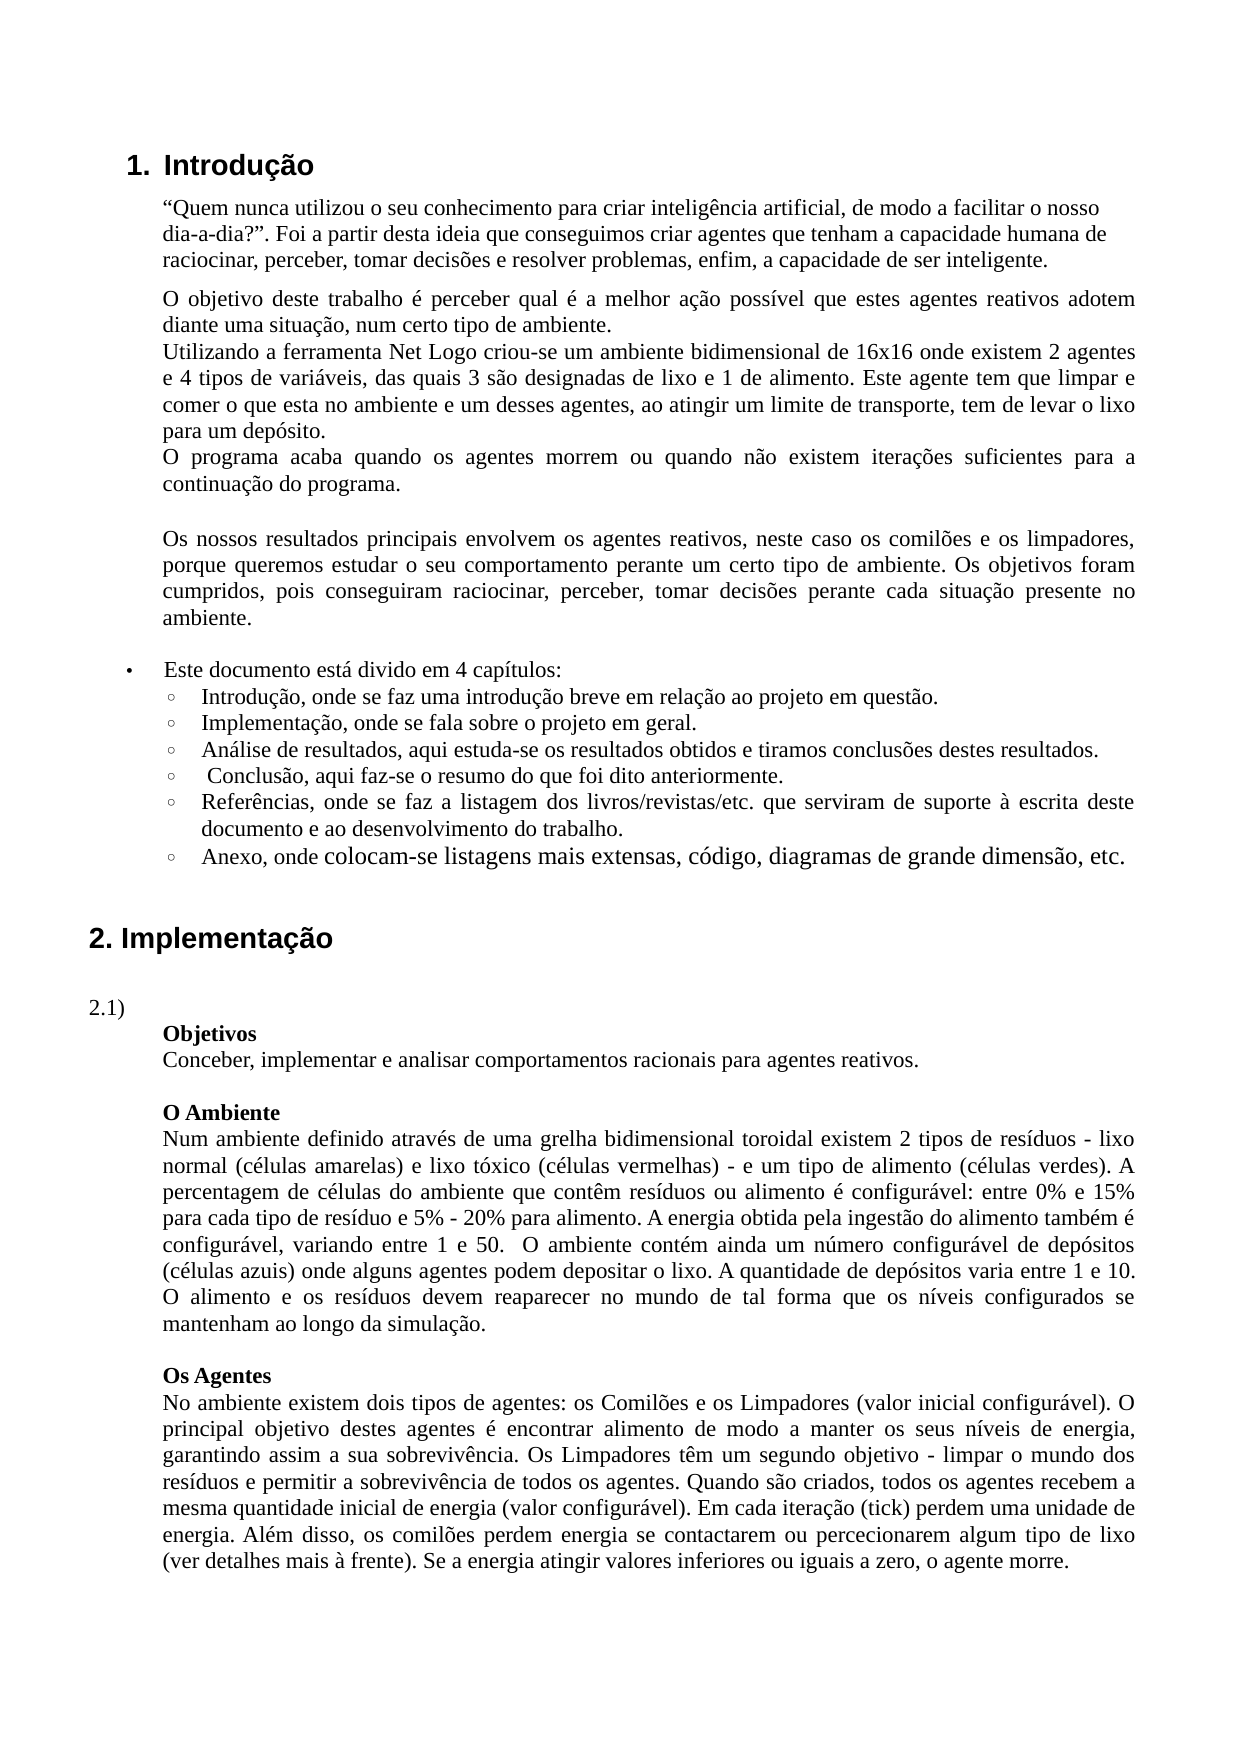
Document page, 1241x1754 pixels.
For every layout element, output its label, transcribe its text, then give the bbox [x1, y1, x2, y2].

text “Quem nunca utilizou o seu conhecimento para criar inteligência artificial, de modo a facilitar o nosso dia-a-dia?”. Foi a partir desta ideia que conseguimos criar agentes que tenham a capacidade humana de raciocinar, perceber, tomar decisões e resolver problemas, enfim, a capacidade de ser inteligente. [162, 194, 1137, 273]
text Os Agentes [162, 1362, 1137, 1389]
text Objetivos [162, 1020, 1137, 1046]
list Conclusão, aqui faz-se o resumo do que foi dito anteriormente. [164, 762, 1137, 788]
list Implementação, onde se fala sobre o projeto em geral. [164, 709, 1137, 736]
text Utilizando a ferramenta Net Logo criou-se um ambiente bidimensional de 16x16 onde existem 2 agentes e 4 tipos de variáveis, das quais 3 são designadas de lixo e 1 de alimento. Este agente tem que limpar e comer o que esta no ambiente e um desses agentes, ao atingir um limite de transporte, tem de levar o lixo para um depósito. [162, 338, 1137, 443]
text No ambiente existem dois tipos de agentes: os Comilões e os Limpadores (valor inicial configurável). O principal objetivo destes agentes é encontrar alimento de modo a manter os seus níveis de energia, garantindo assim a sua sobrevivência. Os Limpadores têm um segundo objetivo - limpar o mundo dos resíduos e permitir a sobrevivência de todos os agentes. Quando são criados, todos os agentes recebem a mesma quantidade inicial de energia (valor configurável). Em cada iteração (tick) perdem uma unidade de energia. Além disso, os comilões perdem energia se contactarem ou percecionarem algum tipo de lixo (ver detalhes mais à frente). Se a energia atingir valores inferiores ou iguais a zero, o agente morre. [162, 1389, 1137, 1573]
text 2.1) [89, 993, 1137, 1020]
text O objetivo deste trabalho é perceber qual é a melhor ação possível que estes agentes reativos adotem diante uma situação, num certo tipo de ambiente. [162, 285, 1137, 338]
list Este documento está divido em 4 capítulos: [126, 657, 1137, 683]
text Conceber, implementar e analisar comportamentos racionais para agentes reativos. [162, 1046, 1137, 1073]
subtitle 2. Implementação [89, 921, 1137, 955]
list Referências, onde se faz a listagem dos livros/revistas/etc. que serviram de suporte à escrita deste documento e ao desenvolvimento do trabalho. [164, 788, 1137, 841]
list Introdução, onde se faz uma introdução breve em relação ao projeto em questão. [164, 683, 1137, 709]
list Anexo, onde colocam-se listagens mais extensas, código, diagramas de grande dimensão, etc. [164, 841, 1137, 870]
text O programa acaba quando os agentes morrem ou quando não existem iterações suficientes para a continuação do programa. [162, 443, 1137, 496]
list Análise de resultados, aqui estuda-se os resultados obtidos e tiramos conclusões destes resultados. [164, 736, 1137, 762]
text Os nossos resultados principais envolvem os agentes reativos, neste caso os comilões e os limpadores, porque queremos estudar o seu comportamento perante um certo tipo de ambiente. Os objetivos foram cumpridos, pois conseguiram raciocinar, perceber, tomar decisões perante cada situação presente no ambiente. [162, 525, 1137, 630]
subtitle Introdução [126, 148, 1137, 181]
text Num ambiente definido através de uma grelha bidimensional toroidal existem 2 tipos de resíduos - lixo normal (células amarelas) e lixo tóxico (células vermelhas) - e um tipo de alimento (células verdes). A percentagem de células do ambiente que contêm resíduos ou alimento é configurável: entre 0% e 15% para cada tipo de resíduo e 5% - 20% para alimento. A energia obtida pela ingestão do alimento também é configurável, variando entre 1 e 50. O ambiente contém ainda um número configurável de depósitos (células azuis) onde alguns agentes podem depositar o lixo. A quantidade de depósitos varia entre 1 e 10. O alimento e os resíduos devem reaparecer no mundo de tal forma que os níveis configurados se mantenham ao longo da simulação. [162, 1125, 1137, 1336]
text O Ambiente [162, 1099, 1137, 1125]
